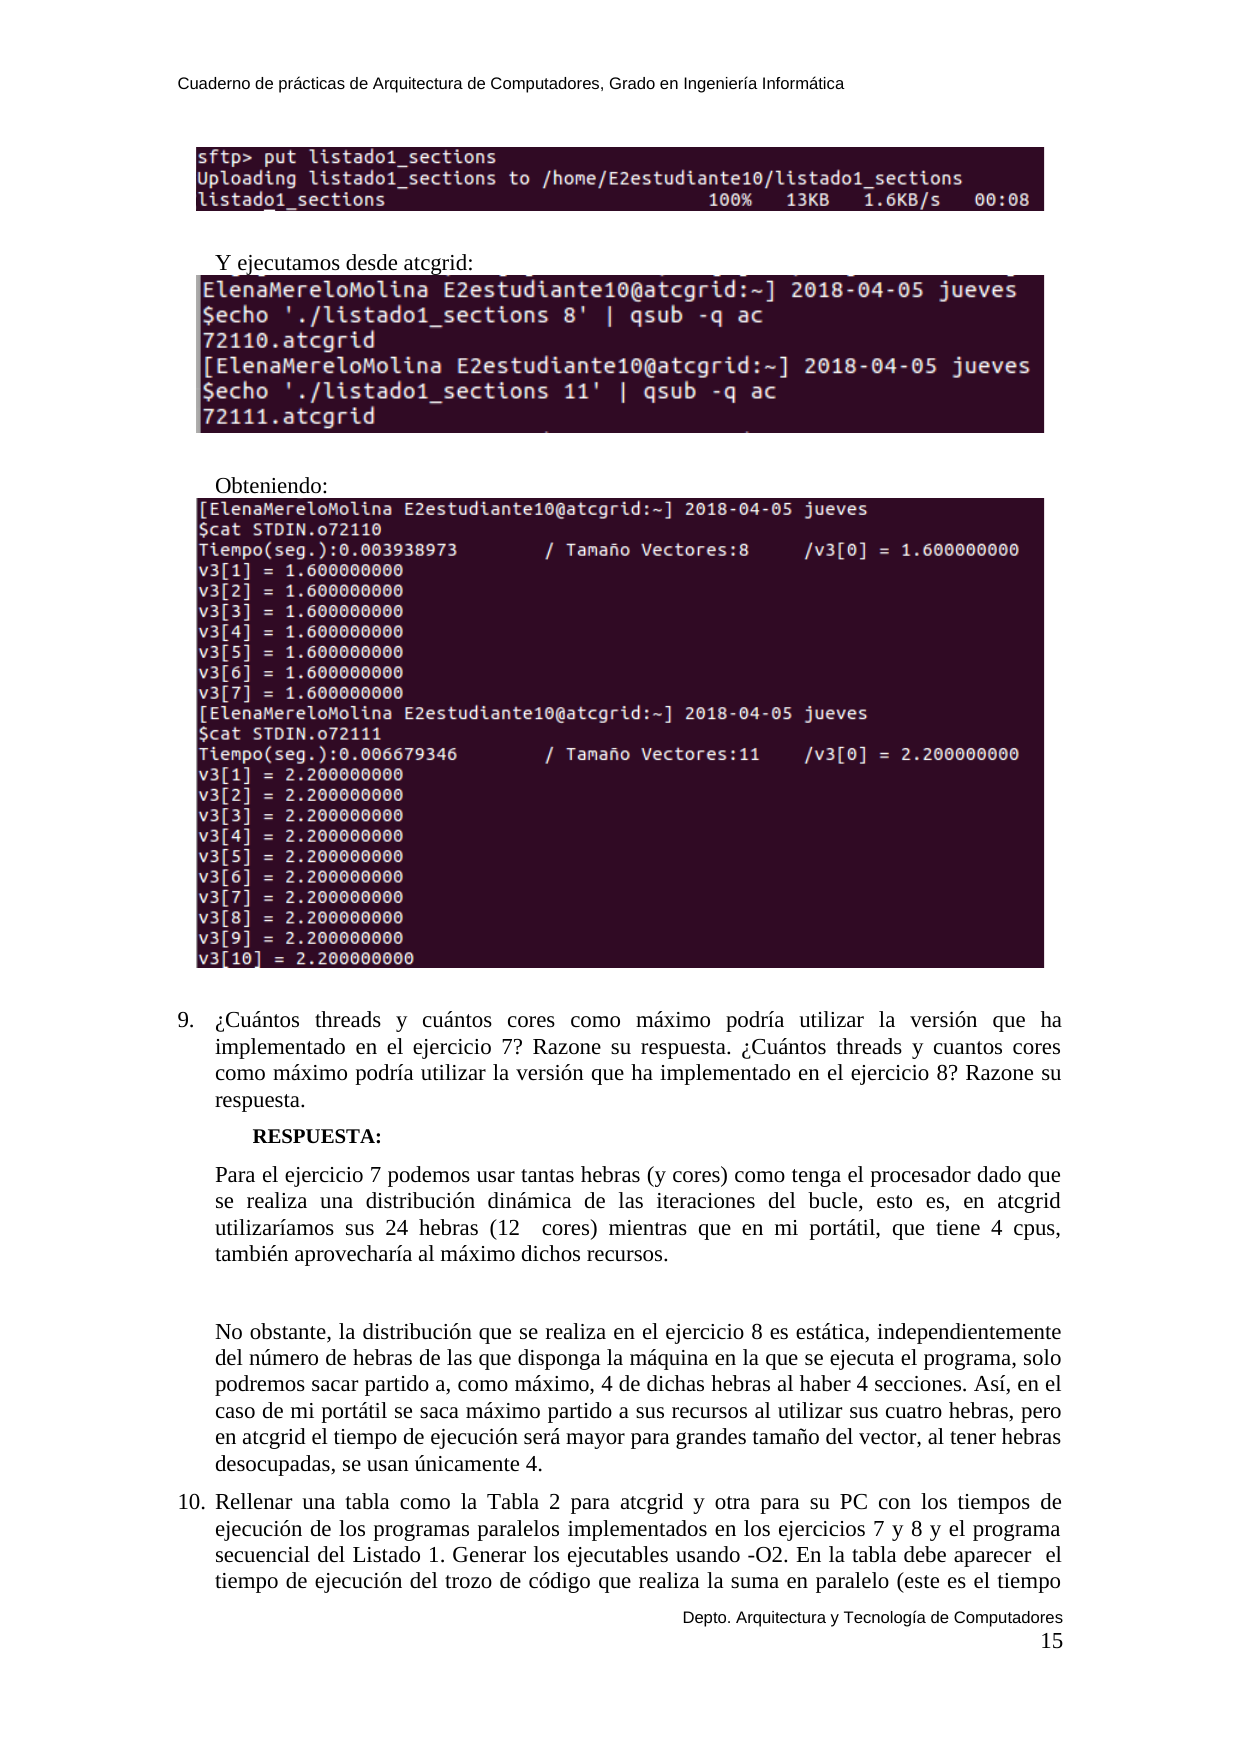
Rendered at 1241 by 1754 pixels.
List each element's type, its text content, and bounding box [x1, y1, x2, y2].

list ¿Cuántos threads y cuántos cores como máximo podría utilizar la versión que ha implementado en el ejercicio 7? Razone su respuesta. ¿Cuántos threads y cuantos cores como máximo podría utilizar la versión que ha implementado en el ejercicio 8? Razone su respuesta. [177, 1007, 1063, 1112]
text Y ejecutamos desde atcgrid: [215, 249, 1063, 276]
picture [196, 275, 1045, 433]
picture [196, 147, 1045, 211]
list No obstante, la distribución que se realiza en el ejercicio 8 es estática, independientemente del número de hebras de las que disponga la máquina en la que se ejecuta el programa, solo podremos sacar partido a, como máximo, 4 de dichas hebras al haber 4 secciones. Así, en el caso de mi portátil se saca máximo partido a sus recursos al utilizar sus cuatro hebras, pero en atcgrid el tiempo de ejecución será mayor para grandes tamaño del vector, al tener hebras desocupadas, se usan únicamente 4. [215, 1318, 1063, 1476]
text Obteniendo: [215, 472, 1063, 498]
text RESPUESTA: [252, 1124, 1063, 1148]
list Rellenar una tabla como la Tabla 2 para atcgrid y otra para su PC con los tiempos de ejecución de los programas paralelos implementados en los ejercicios 7 y 8 y el programa secuencial del Listado 1. Generar los ejecutables usando -O2. En la tabla debe aparecer el tiempo de ejecución del trozo de código que realiza la suma en paralelo (este es el tiempo [177, 1488, 1063, 1594]
picture [196, 498, 1045, 968]
list Para el ejercicio 7 podemos usar tantas hebras (y cores) como tenga el procesador dado que se realiza una distribución dinámica de las iteraciones del bucle, esto es, en atcgrid utilizaríamos sus 24 hebras (12 cores) mientras que en mi portátil, que tiene 4 cpus, también aprovecharía al máximo dichos recursos. [215, 1161, 1063, 1266]
